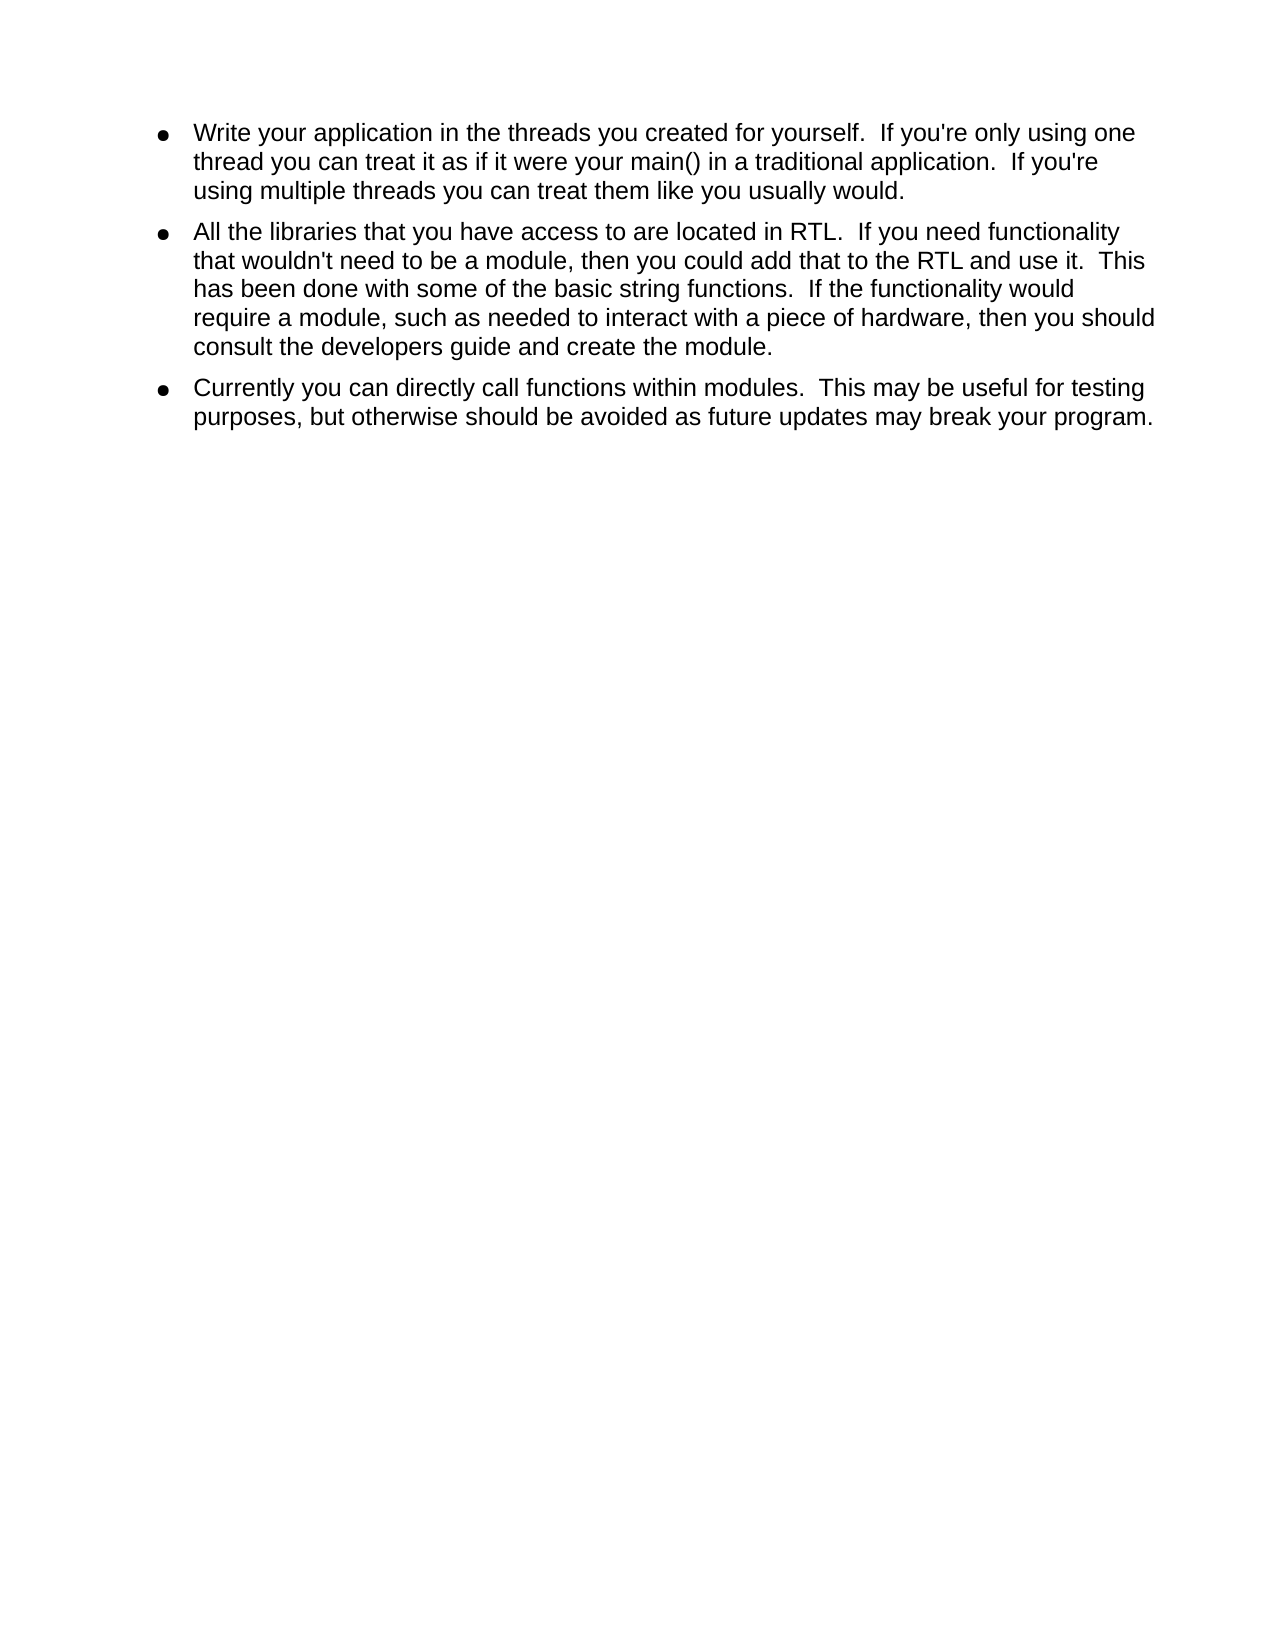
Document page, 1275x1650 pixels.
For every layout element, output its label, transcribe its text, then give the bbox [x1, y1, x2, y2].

list Write your application in the threads you created for yourself. If you're only using one thread you can treat it as if it were your main() in a traditional application. If you're using multiple threads you can treat them like you usually would. [156, 118, 1157, 204]
list Currently you can directly call functions within modules. This may be useful for testing purposes, but otherwise should be avoided as future updates may break your program. [156, 373, 1157, 431]
list All the libraries that you have access to are located in RTL. If you need functionality that wouldn't need to be a module, then you could add that to the RTL and use it. This has been done with some of the basic string functions. If the functionality would require a module, such as needed to interact with a piece of hardware, then you should consult the developers guide and create the module. [156, 217, 1157, 361]
